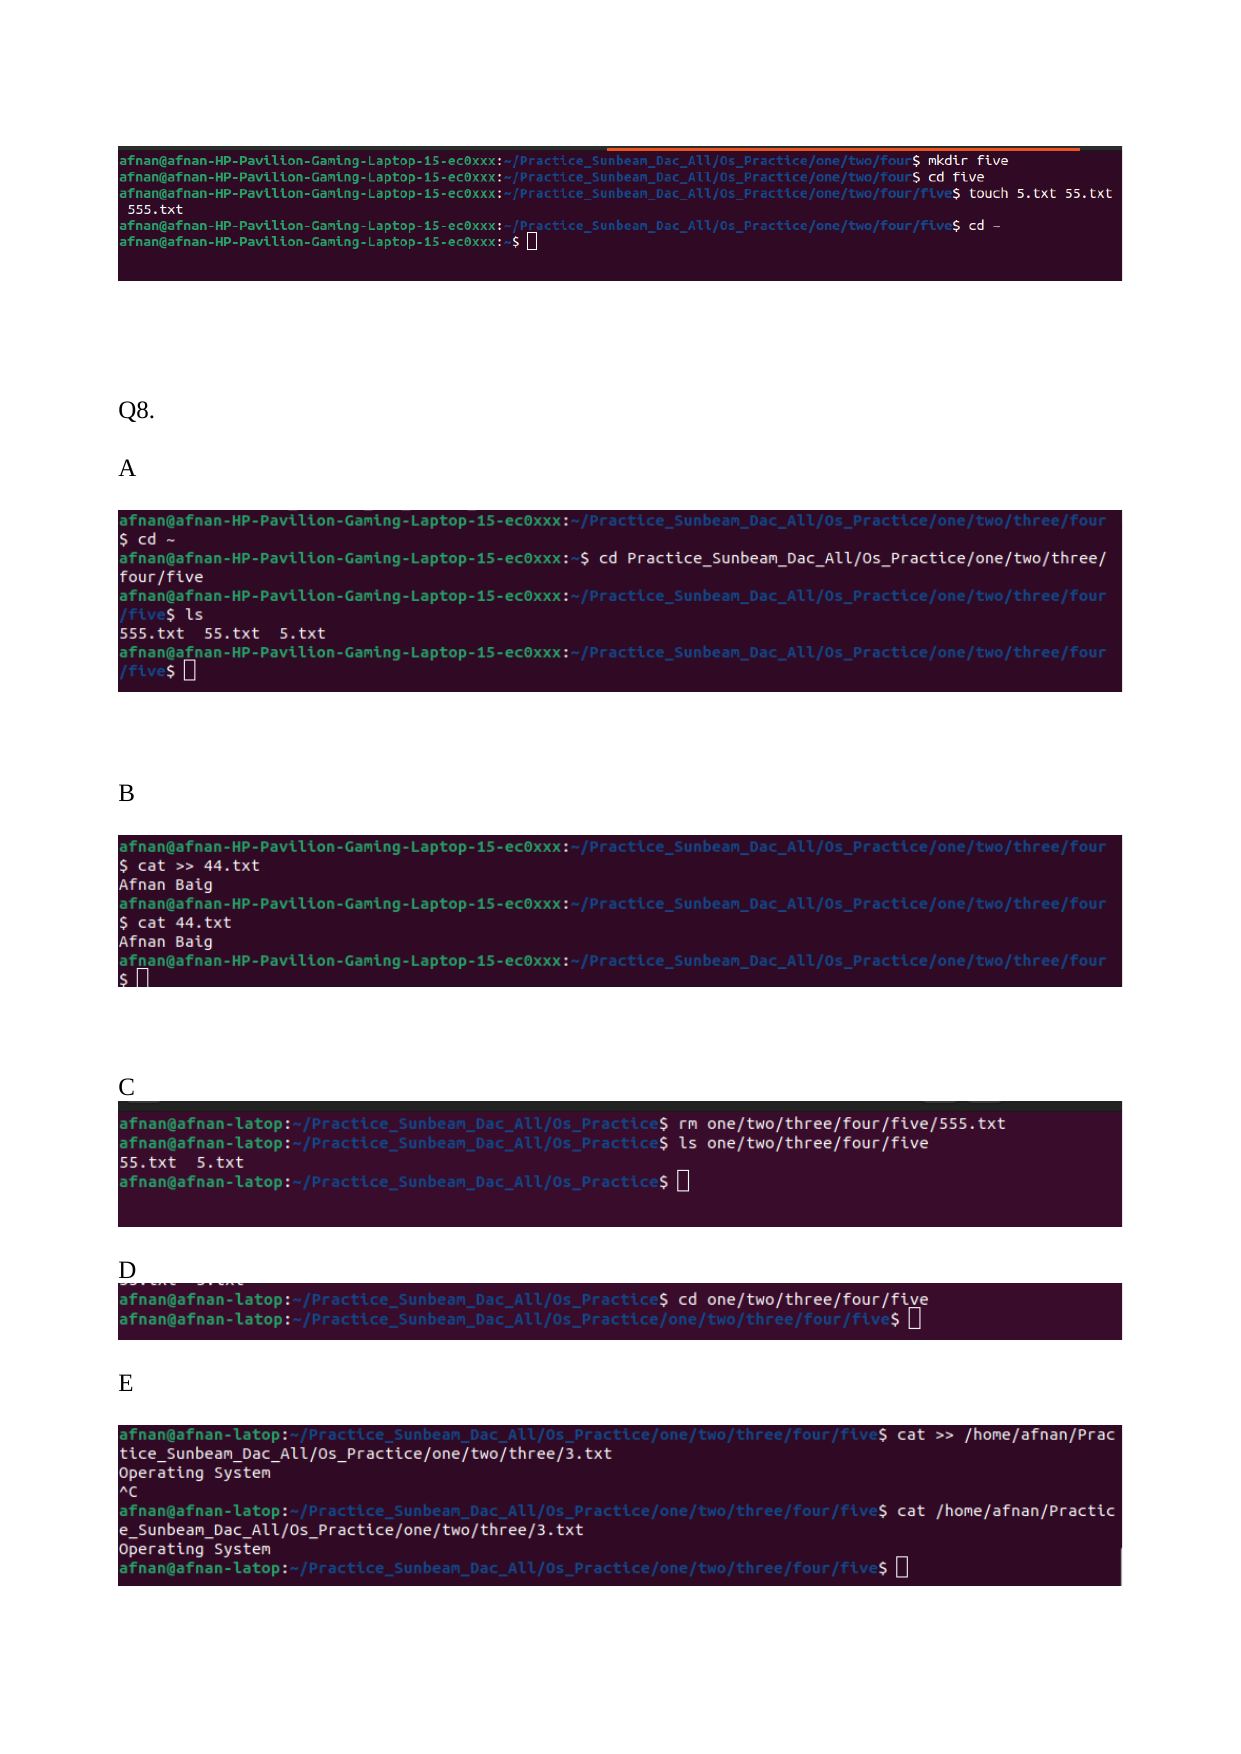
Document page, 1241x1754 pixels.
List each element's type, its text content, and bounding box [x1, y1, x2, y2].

picture [118, 510, 1123, 692]
text C [118, 1072, 1122, 1101]
text B [118, 778, 1122, 807]
picture [118, 835, 1123, 987]
picture [118, 1425, 1123, 1586]
text E [118, 1368, 1122, 1397]
text Q8. [118, 395, 1122, 424]
picture [118, 146, 1123, 281]
picture [118, 1283, 1123, 1340]
text A [118, 453, 1122, 481]
picture [118, 1101, 1123, 1227]
text D [118, 1255, 1122, 1283]
